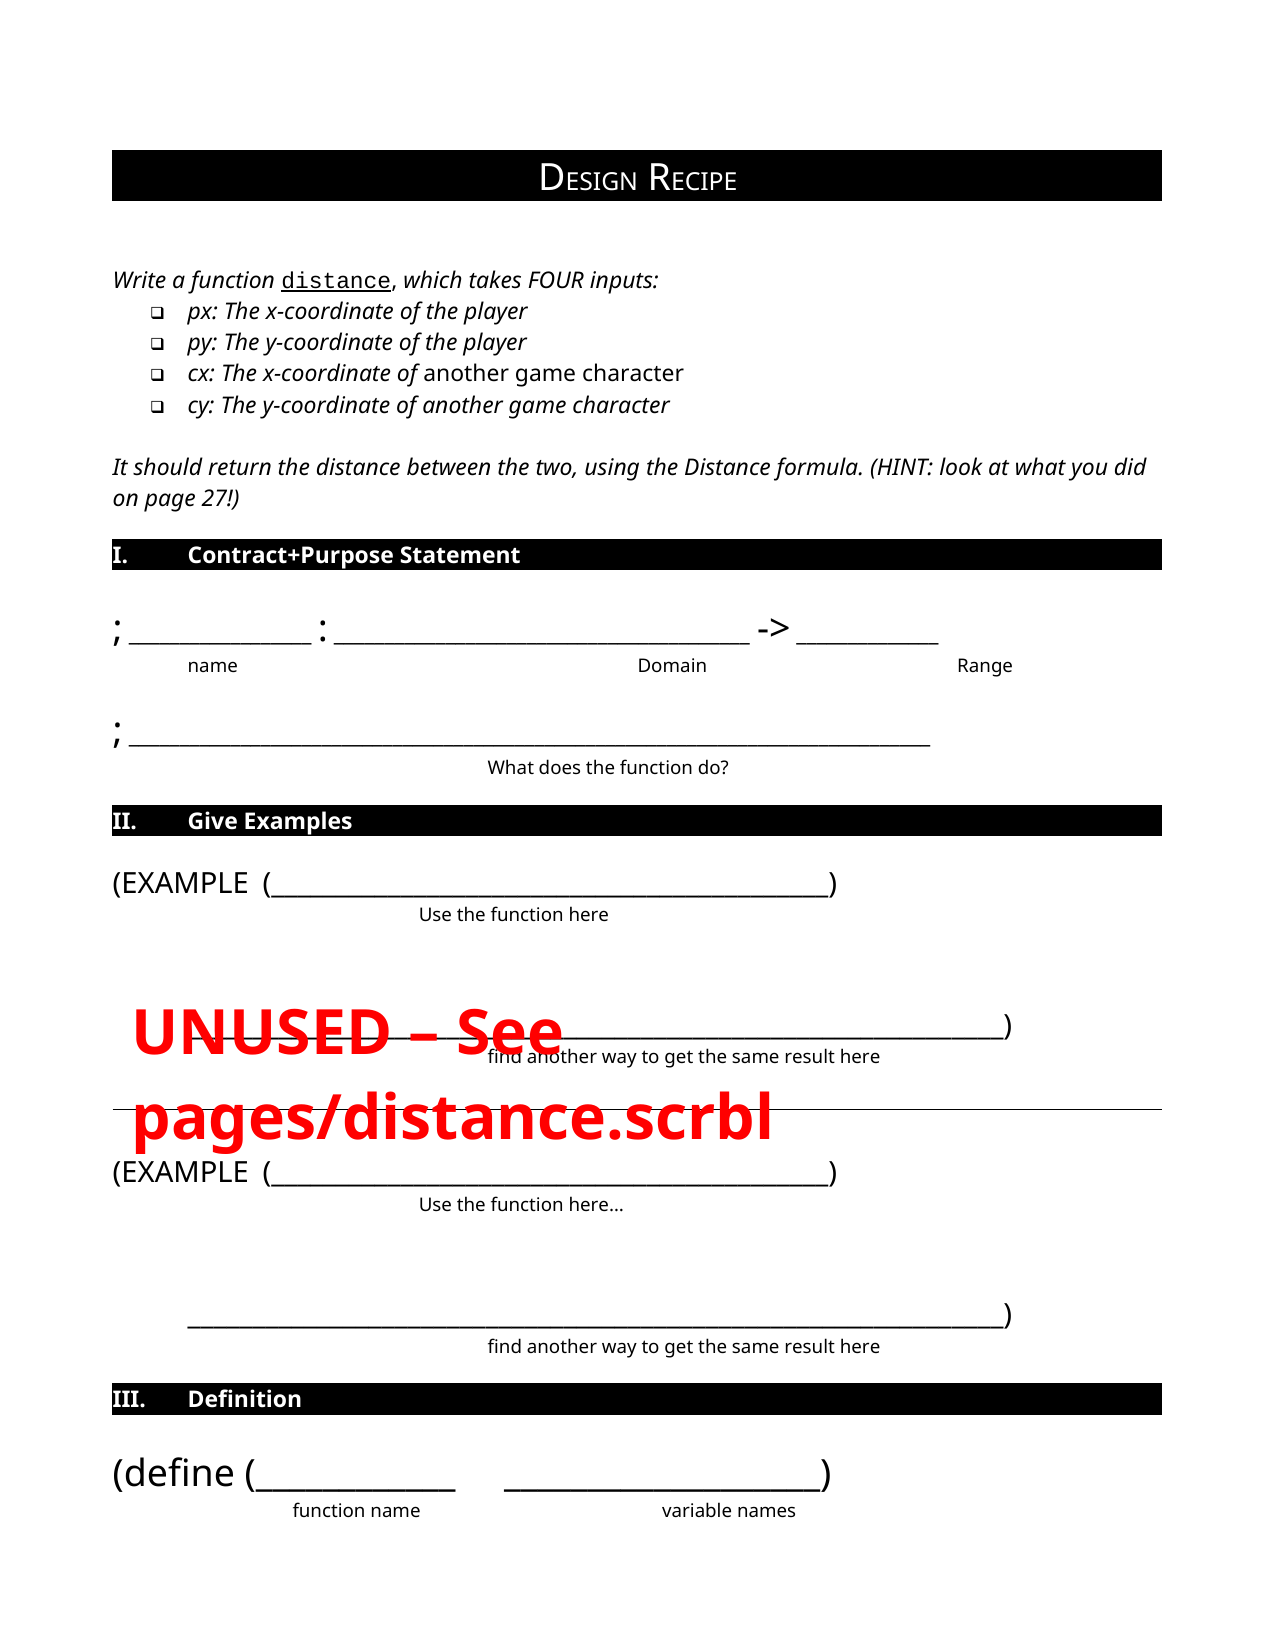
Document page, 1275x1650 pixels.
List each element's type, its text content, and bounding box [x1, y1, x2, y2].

text ; _______________________________________________________________________________ [112, 703, 1162, 754]
text _______________________________________________________________) [187, 1004, 1162, 1043]
text (EXAMPLE (___________________________________________) [112, 1151, 1162, 1191]
text Use the function here [337, 902, 1162, 927]
subtitle Contract+Purpose Statement [112, 539, 1162, 570]
text (EXAMPLE (___________________________________________) [112, 862, 1162, 902]
text Write a function distance, which takes FOUR inputs: [112, 263, 1162, 295]
text (define (____________ ___________________) [112, 1446, 1162, 1497]
list py: The y-coordinate of the player [150, 326, 1162, 357]
text It should return the distance between the two, using the Distance formula. (HINT: look at what you did on page 27!) [112, 451, 1162, 514]
text Use the function here… [337, 1191, 1162, 1217]
list cy: The y-coordinate of another game character [150, 389, 1162, 420]
text ; __________________ : _________________________________________ -> ______________ [112, 601, 1162, 652]
text name Domain Range [112, 652, 1162, 678]
text find another way to get the same result here [487, 1043, 1162, 1069]
text _______________________________________________________________) [187, 1293, 1162, 1333]
list cx: The x-coordinate of another game character [150, 357, 1162, 389]
text find another way to get the same result here [487, 1333, 1162, 1358]
text function name variable names [112, 1497, 1162, 1522]
subtitle Definition [112, 1383, 1162, 1415]
subtitle Design Recipe [112, 150, 1162, 201]
subtitle Give Examples [112, 805, 1162, 836]
text What does the function do? [112, 754, 1162, 780]
list px: The x-coordinate of the player [150, 295, 1162, 326]
